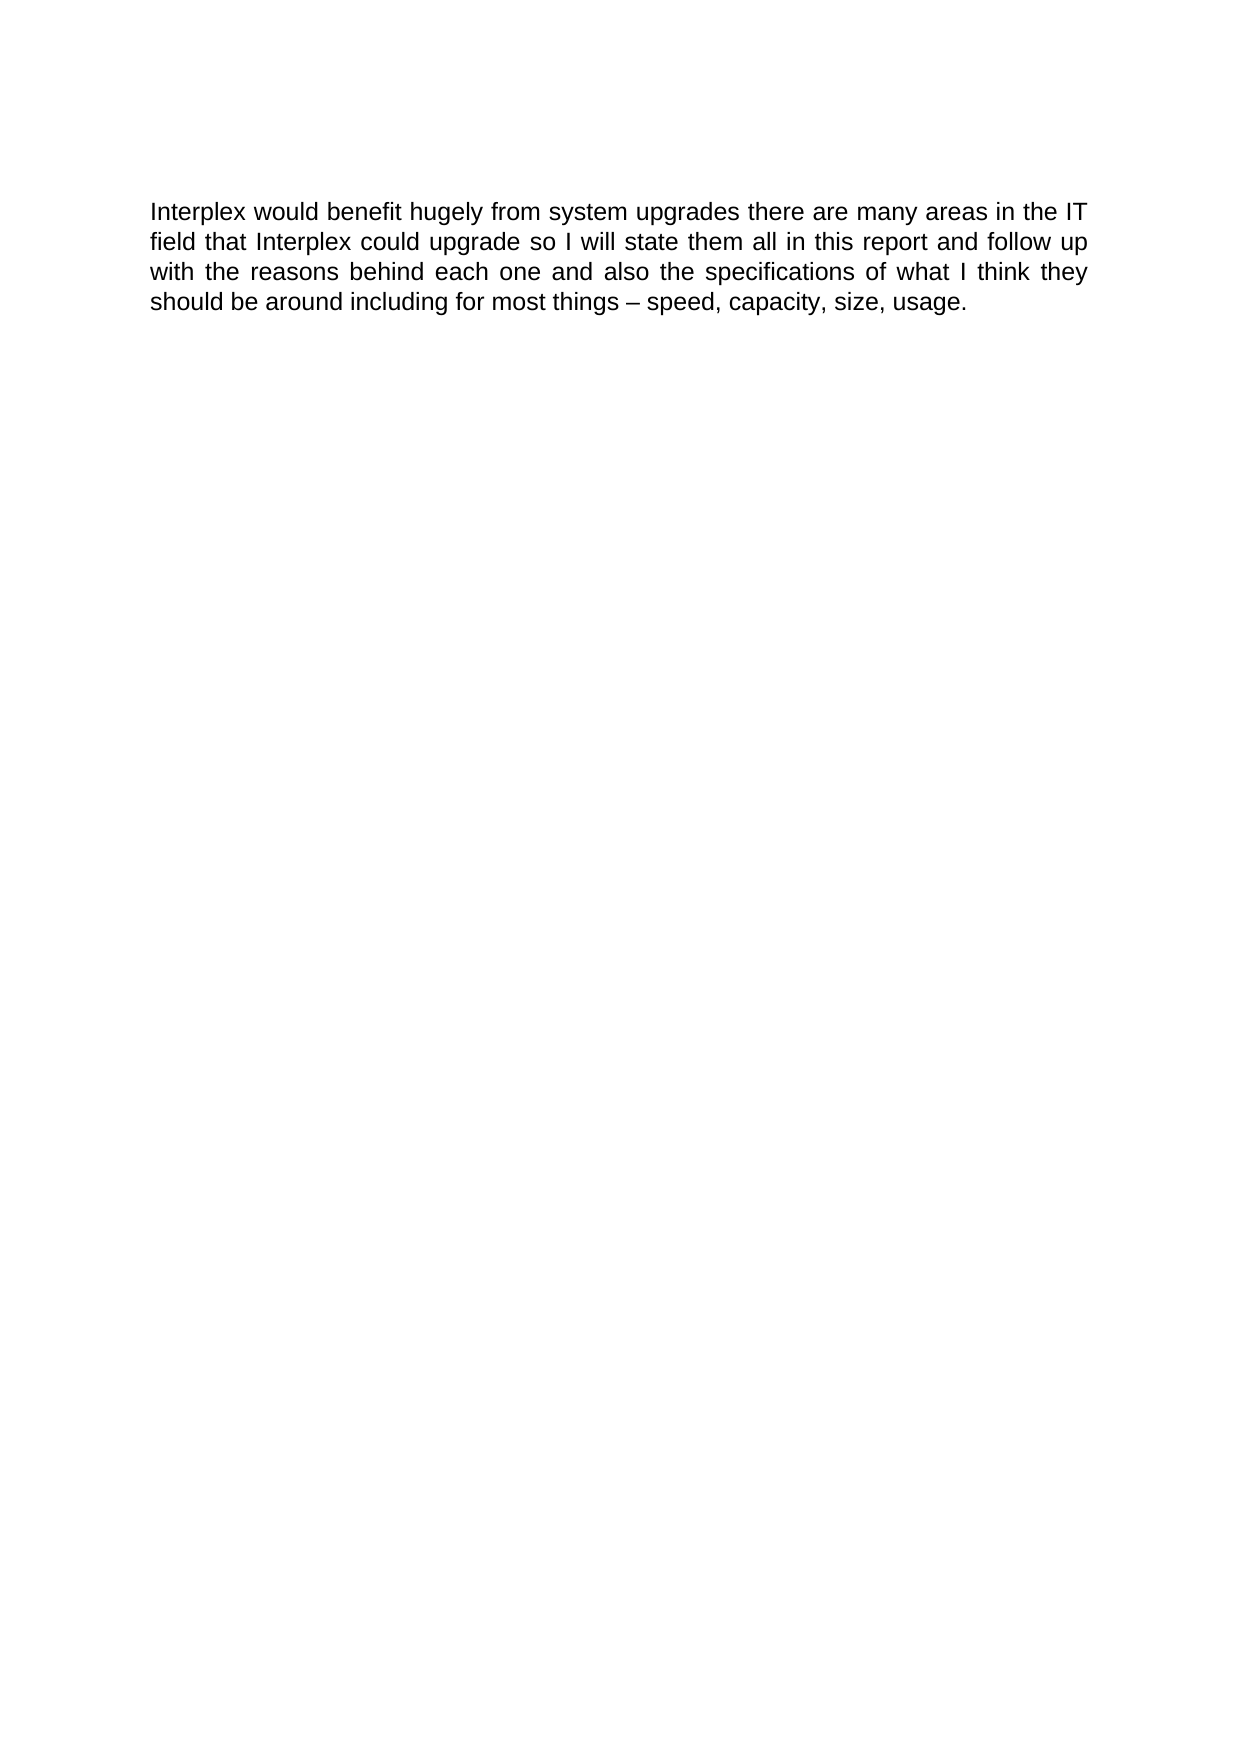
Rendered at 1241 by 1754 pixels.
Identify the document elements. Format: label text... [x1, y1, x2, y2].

text Interplex would benefit hugely from system upgrades there are many areas in the IT field that Interplex could upgrade so I will state them all in this report and follow up with the reasons behind each one and also the specifications of what I think they should be around including for most things – speed, capacity, size, usage. [150, 197, 1090, 316]
